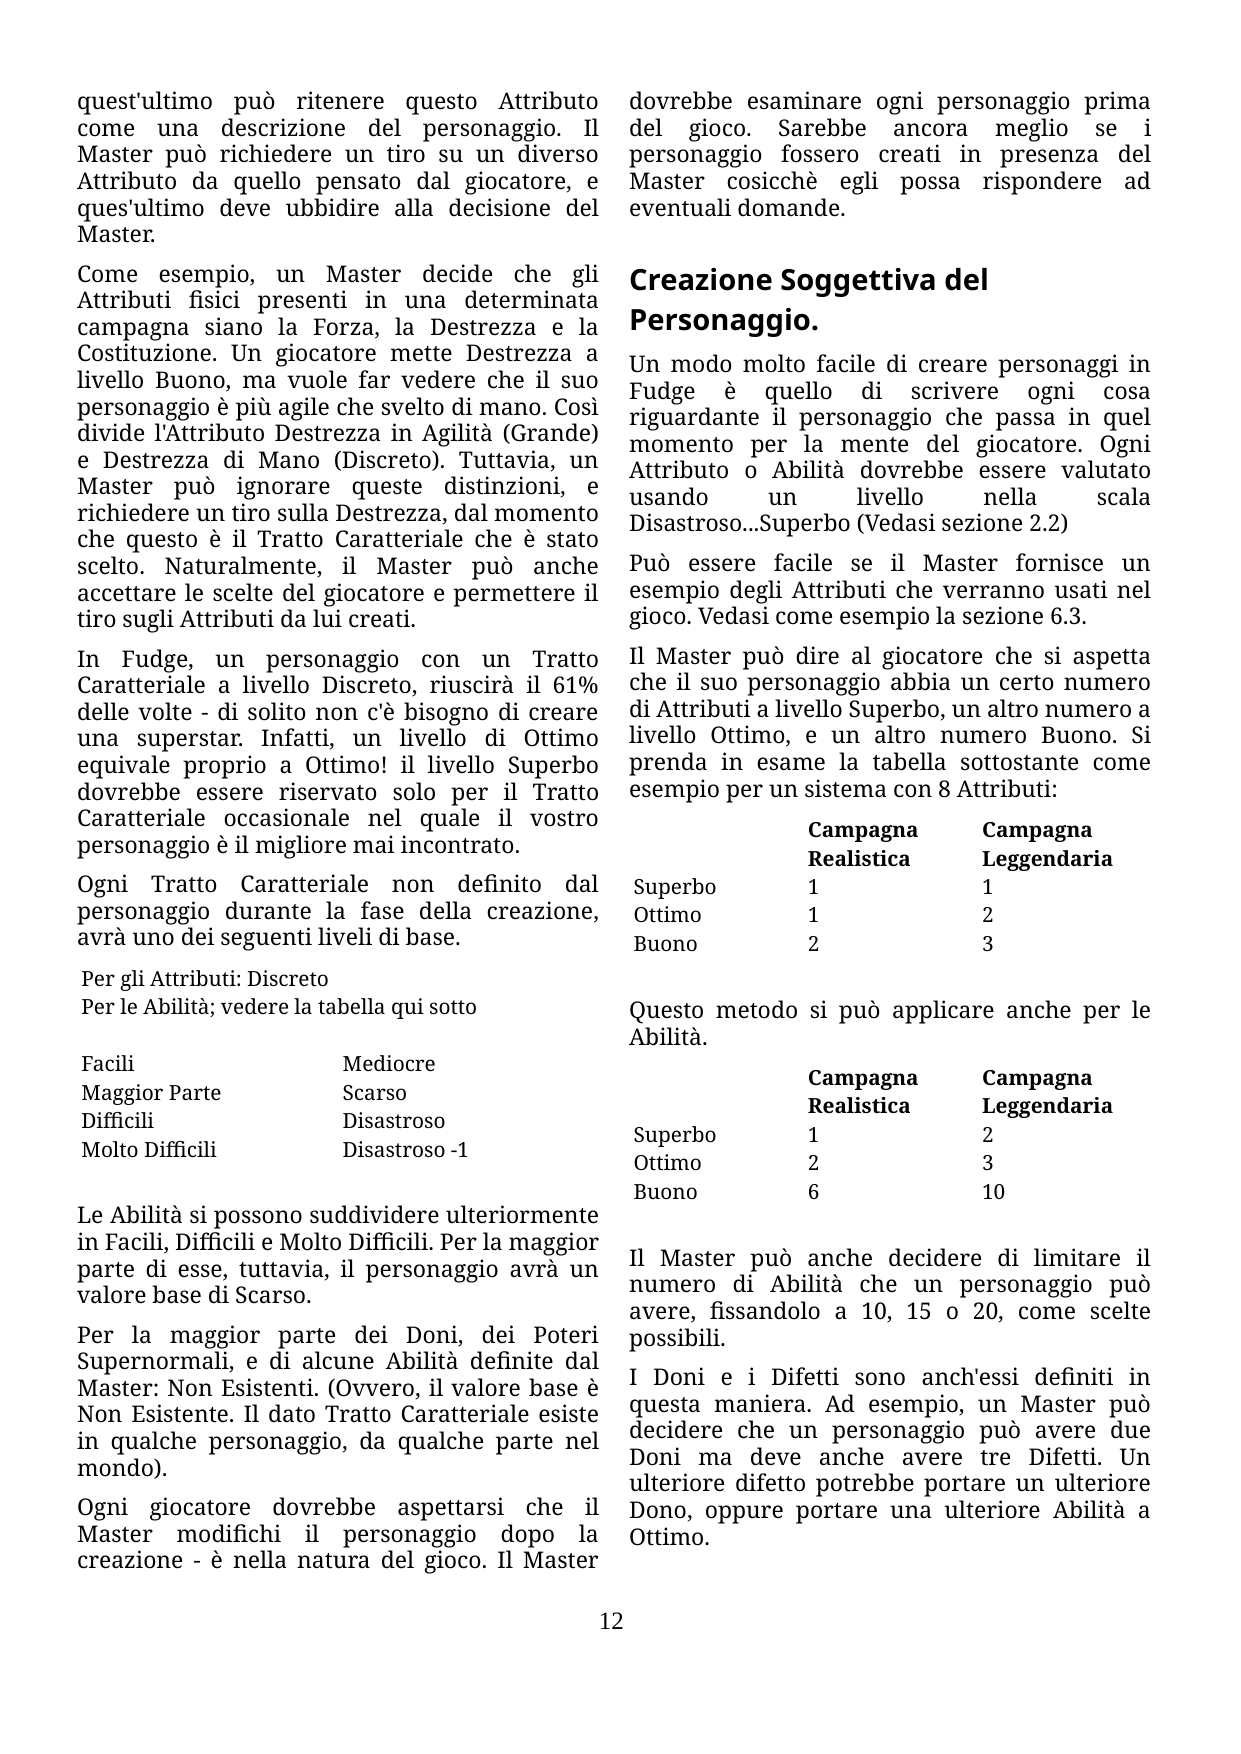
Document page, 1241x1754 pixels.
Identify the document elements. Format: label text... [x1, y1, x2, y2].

table_cell Ottimo [629, 901, 803, 929]
text quest'ultimo può ritenere questo Attributo come una descrizione del personaggio. Il Master può richiedere un tiro su un diverso Attributo da quello pensato dal giocatore, e ques'ultimo deve ubbidire alla decisione del Master. [77, 88, 599, 248]
table_cell 10 [978, 1177, 1152, 1205]
text dovrebbe esaminare ogni personaggio prima del gioco. Sarebbe ancora meglio se i personaggio fossero creati in presenza del Master cosicchè egli possa rispondere ad eventuali domande. [629, 88, 1152, 221]
table_cell Superbo [629, 1120, 803, 1148]
table_cell Disastroso -1 [338, 1135, 599, 1163]
table_cell Scarso [338, 1078, 599, 1106]
table_cell 3 [978, 929, 1152, 957]
table_cell 2 [978, 901, 1152, 929]
table_cell 2 [978, 1120, 1152, 1148]
table_cell Maggior Parte [77, 1078, 338, 1106]
table_cell Buono [629, 929, 803, 957]
table_cell 2 [803, 1149, 977, 1177]
table_cell 6 [803, 1177, 977, 1205]
table_cell Difficili [77, 1106, 338, 1135]
text Per gli Attributi: Discreto [81, 964, 595, 992]
text Le Abilità si possono suddividere ulteriormente in Facili, Difficili e Molto Difficili. Per la maggior parte di esse, tuttavia, il personaggio avrà un valore base di Scarso. [77, 1203, 599, 1309]
table_cell 1 [803, 1120, 977, 1148]
table_header Campagna Leggendaria [978, 815, 1152, 872]
table_cell 2 [803, 929, 977, 957]
table_cell Superbo [629, 872, 803, 901]
subtitle Creazione Soggettiva del Personaggio. [629, 259, 1152, 339]
text Come esempio, un Master decide che gli Attributi fisici presenti in una determinata campagna siano la Forza, la Destrezza e la Costituzione. Un giocatore mette Destrezza a livello Buono, ma vuole far vedere che il suo personaggio è più agile che svelto di mano. Così divide l'Attributo Destrezza in Agilità (Grande) e Destrezza di Mano (Discreto). Tuttavia, un Master può ignorare queste distinzioni, e richiedere un tiro sulla Destrezza, dal momento che questo è il Tratto Caratteriale che è stato scelto. Naturalmente, il Master può anche accettare le scelte del giocatore e permettere il tiro sugli Attributi da lui creati. [77, 261, 599, 633]
table_cell Molto Difficili [77, 1135, 338, 1163]
text Per le Abilità; vedere la tabella qui sotto [81, 992, 595, 1021]
table_header [629, 1063, 803, 1120]
text I Doni e i Difetti sono anch'essi definiti in questa maniera. Ad esempio, un Master può decidere che un personaggio può avere due Doni ma deve anche avere tre Difetti. Un ulteriore difetto potrebbe portare un ulteriore Dono, oppure portare una ulteriore Abilità a Ottimo. [629, 1364, 1152, 1550]
table_cell 3 [978, 1149, 1152, 1177]
text Ogni Tratto Caratteriale non definito dal personaggio durante la fase della creazione, avrà uno dei seguenti liveli di base. [77, 871, 599, 951]
table_header Facili [77, 1049, 338, 1078]
text Un modo molto facile di creare personaggi in Fudge è quello di scrivere ogni cosa riguardante il personaggio che passa in quel momento per la mente del giocatore. Ogni Attributo o Abilità dovrebbe essere valutato usando un livello nella scala Disastroso...Superbo (Vedasi sezione 2.2) [629, 351, 1152, 537]
text Il Master può anche decidere di limitare il numero di Abilità che un personaggio può avere, fissandolo a 10, 15 o 20, come scelte possibili. [629, 1245, 1152, 1351]
table_cell Disastroso [338, 1106, 599, 1135]
text Questo metodo si può applicare anche per le Abilità. [629, 997, 1152, 1050]
text Ogni giocatore dovrebbe aspettarsi che il Master modifichi il personaggio dopo la creazione - è nella natura del gioco. Il Master [77, 1494, 599, 1574]
table_header [629, 815, 803, 872]
table_cell 1 [978, 872, 1152, 901]
text In Fudge, un personaggio con un Tratto Caratteriale a livello Discreto, riuscirà il 61% delle volte - di solito non c'è bisogno di creare una superstar. Infatti, un livello di Ottimo equivale proprio a Ottimo! il livello Superbo dovrebbe essere riservato solo per il Tratto Caratteriale occasionale nel quale il vostro personaggio è il migliore mai incontrato. [77, 646, 599, 858]
table_cell Ottimo [629, 1149, 803, 1177]
table_header Campagna Realistica [803, 815, 977, 872]
table_header Campagna Leggendaria [978, 1063, 1152, 1120]
table_cell Buono [629, 1177, 803, 1205]
table_cell 1 [803, 901, 977, 929]
text Per la maggior parte dei Doni, dei Poteri Supernormali, e di alcune Abilità definite dal Master: Non Esistenti. (Ovvero, il valore base è Non Esistente. Il dato Tratto Caratteriale esiste in qualche personaggio, da qualche parte nel mondo). [77, 1322, 599, 1481]
table_header Campagna Realistica [803, 1063, 977, 1120]
table_cell 1 [803, 872, 977, 901]
text Il Master può dire al giocatore che si aspetta che il suo personaggio abbia un certo numero di Attributi a livello Superbo, un altro numero a livello Ottimo, e un altro numero Buono. Si prenda in esame la tabella sottostante come esempio per un sistema con 8 Attributi: [629, 643, 1152, 802]
text Può essere facile se il Master fornisce un esempio degli Attributi che verranno usati nel gioco. Vedasi come esempio la sezione 6.3. [629, 550, 1152, 630]
table_header Mediocre [338, 1049, 599, 1078]
